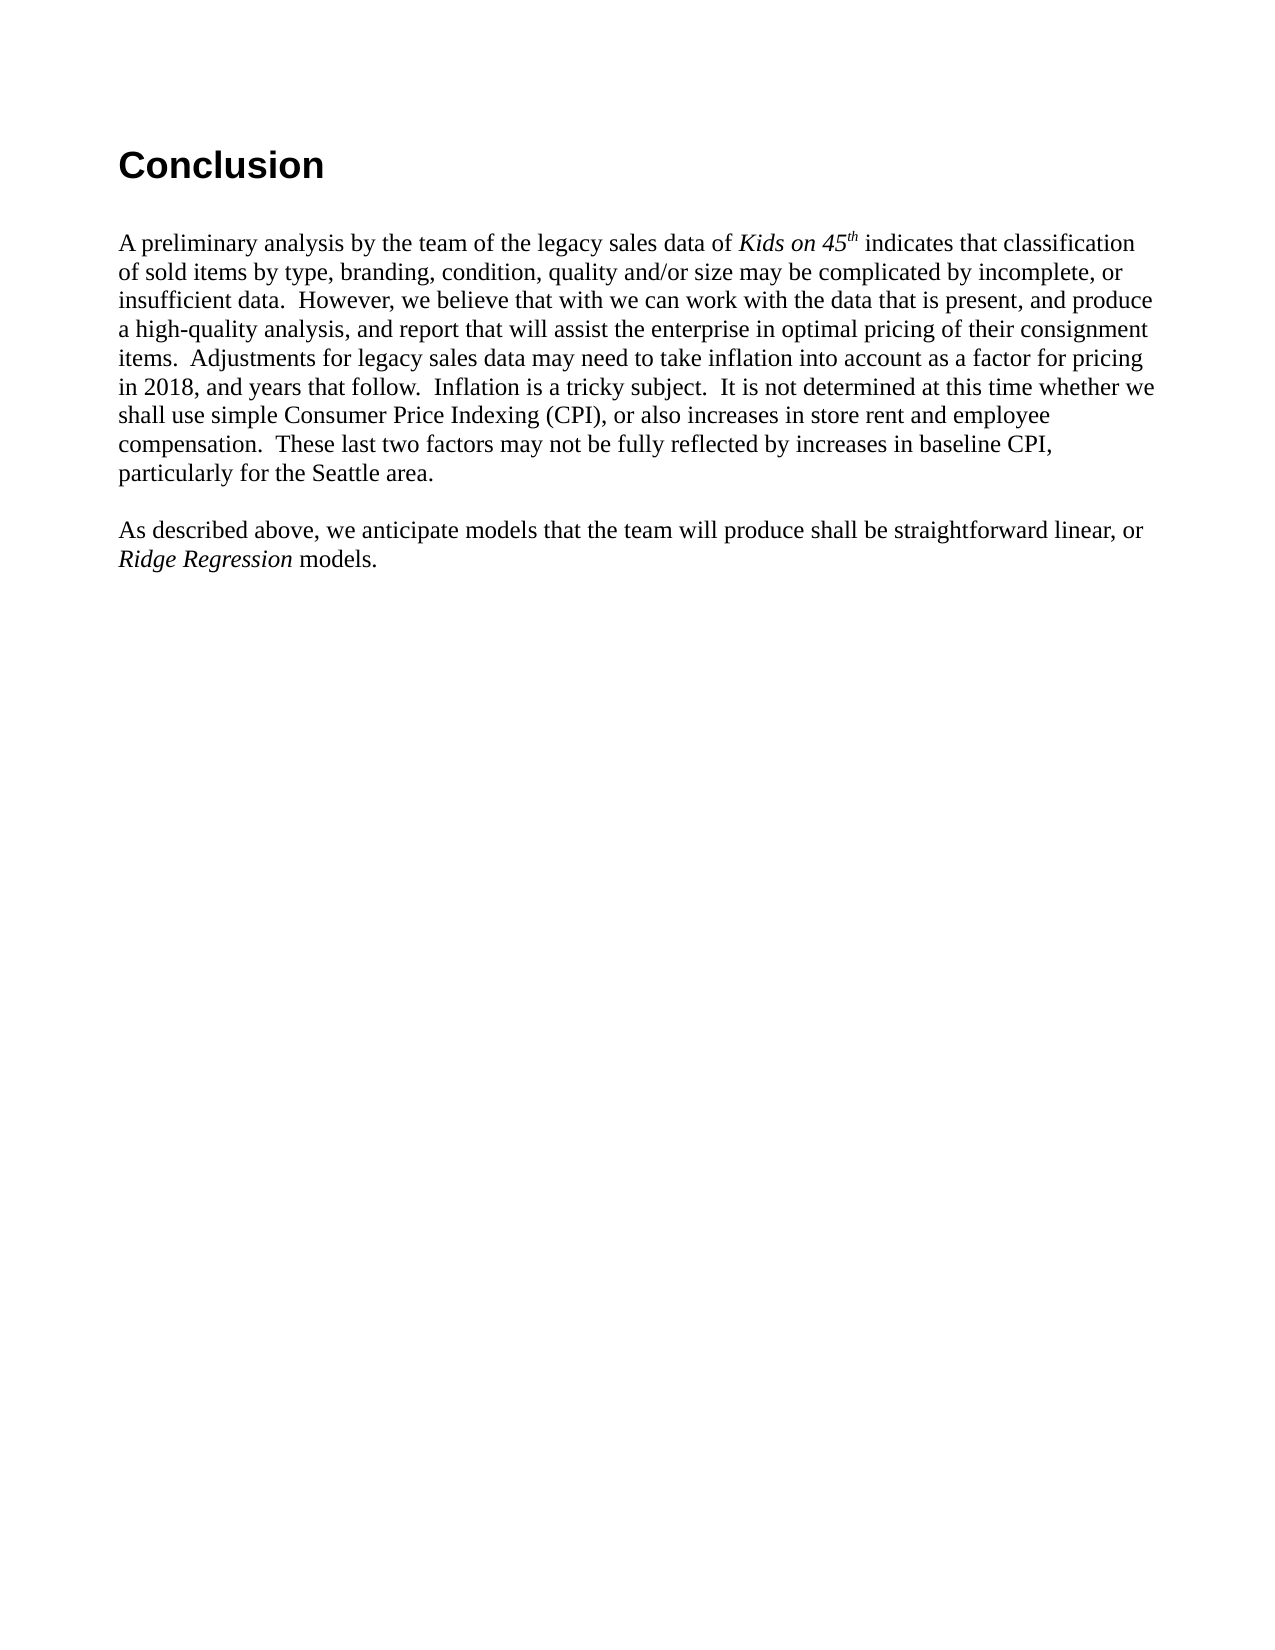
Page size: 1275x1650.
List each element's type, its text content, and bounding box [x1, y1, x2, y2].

text A preliminary analysis by the team of the legacy sales data of Kids on 45th indicates that classification of sold items by type, branding, condition, quality and/or size may be complicated by incomplete, or insufficient data. However, we believe that with we can work with the data that is present, and produce a high-quality analysis, and report that will assist the enterprise in optimal pricing of their consignment items. Adjustments for legacy sales data may need to take inflation into account as a factor for pricing in 2018, and years that follow. Inflation is a tricky subject. It is not determined at this time whether we shall use simple Consumer Price Indexing (CPI), or also increases in store rent and employee compensation. These last two factors may not be fully reflected by increases in baseline CPI, particularly for the Seattle area. [118, 228, 1157, 487]
subtitle Conclusion [118, 143, 1157, 187]
text As described above, we anticipate models that the team will produce shall be straightforward linear, or Ridge Regression models. [118, 516, 1157, 573]
